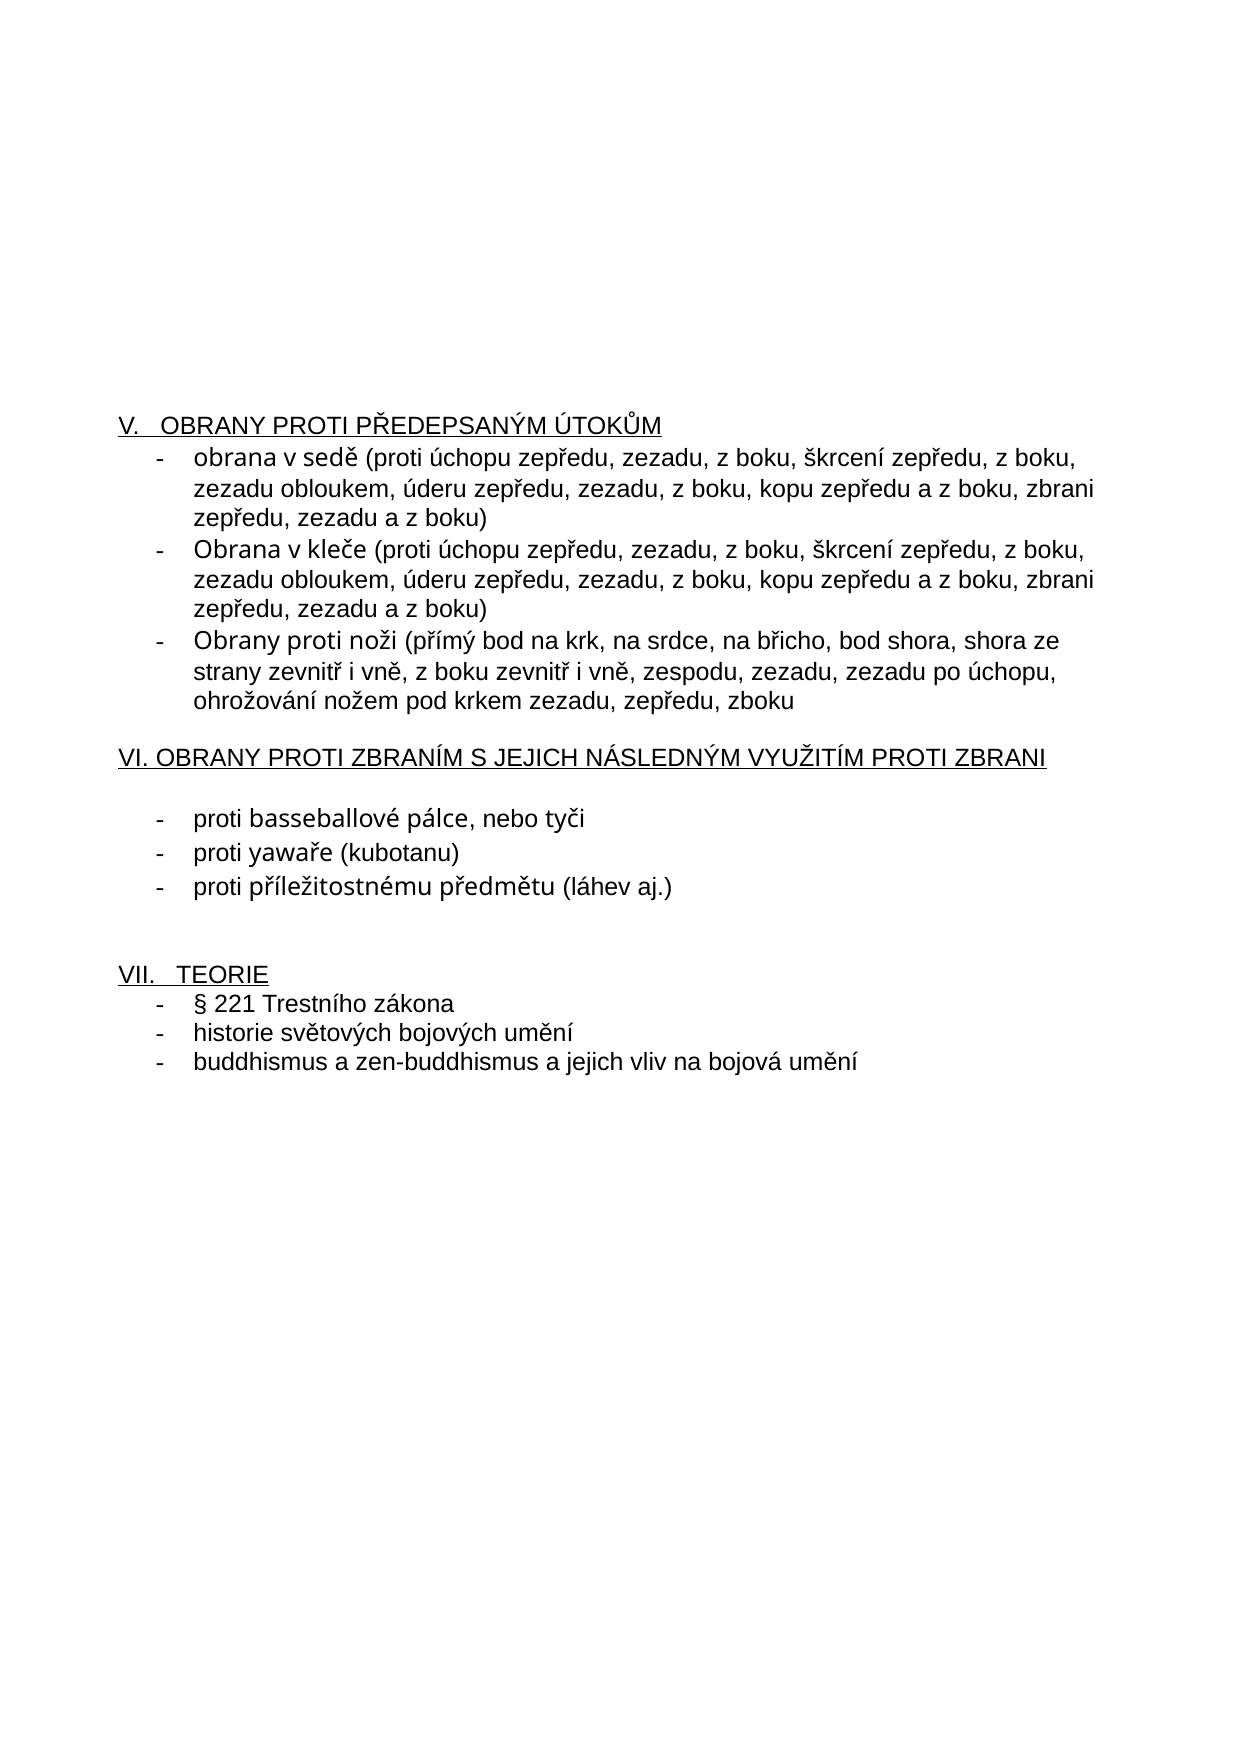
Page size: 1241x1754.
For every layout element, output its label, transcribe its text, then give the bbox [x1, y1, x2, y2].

list Obrany proti noži (přímý bod na krk, na srdce, na břicho, bod shora, shora ze strany zevnitř i vně, z boku zevnitř i vně, zespodu, zezadu, zezadu po úchopu, ohrožování nožem pod krkem zezadu, zepředu, zboku [156, 623, 1122, 714]
list buddhismus a zen-buddhismus a jejich vliv na bojová umění [156, 1047, 1122, 1076]
list proti basseballové pálce, nebo tyči [156, 801, 1122, 835]
list § 221 Trestního zákona [156, 989, 1122, 1018]
subtitle VII. TEORIE [118, 960, 1122, 989]
list proti příležitostnému předmětu (láhev aj.) [156, 869, 1122, 903]
subtitle V. OBRANY PROTI PŘEDEPSANÝM ÚTOKŮM [118, 411, 1122, 440]
list Obrana v kleče (proti úchopu zepředu, zezadu, z boku, škrcení zepředu, z boku, zezadu obloukem, úderu zepředu, zezadu, z boku, kopu zepředu a z boku, zbrani zepředu, zezadu a z boku) [156, 531, 1122, 623]
list proti yawaře (kubotanu) [156, 835, 1122, 869]
text VI. OBRANY PROTI ZBRANÍM S JEJICH NÁSLEDNÝM VYUŽITÍM PROTI ZBRANI [118, 743, 1122, 772]
list historie světových bojových umění [156, 1018, 1122, 1047]
list obrana v sedě (proti úchopu zepředu, zezadu, z boku, škrcení zepředu, z boku, zezadu obloukem, úderu zepředu, zezadu, z boku, kopu zepředu a z boku, zbrani zepředu, zezadu a z boku) [156, 440, 1122, 531]
